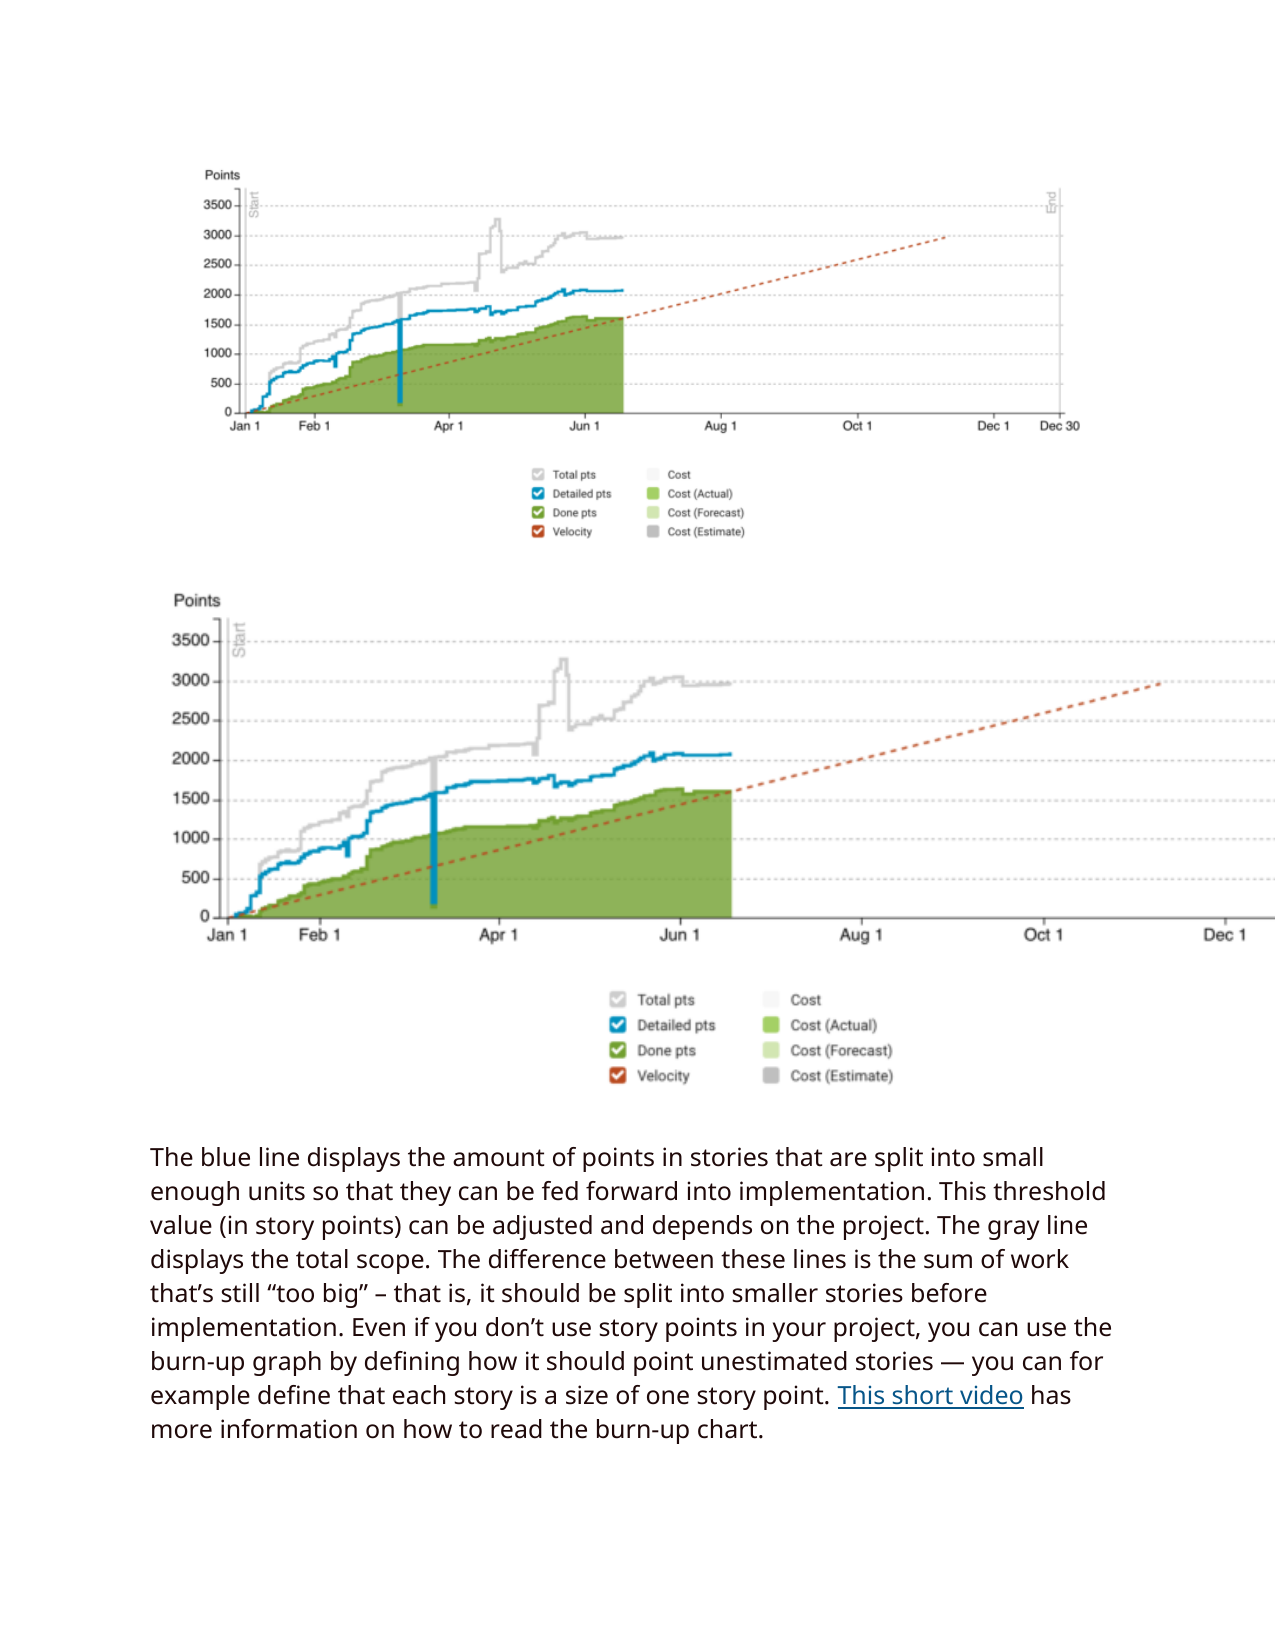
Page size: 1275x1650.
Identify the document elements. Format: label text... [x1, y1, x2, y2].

text The blue line displays the amount of points in stories that are split into small enough units so that they can be fed forward into implementation. This threshold value (in story points) can be adjusted and depends on the project. The gray line displays the total scope. The difference between these lines is the sum of work that’s still “too big” – that is, it should be split into smaller stories before implementation. Even if you don’t use story points in your project, you can use the burn-up graph by defining how it should point unestimated stories — you can for example define that each story is a size of one story point. This short video has more information on how to read the burn-up chart. [150, 1139, 1125, 1446]
